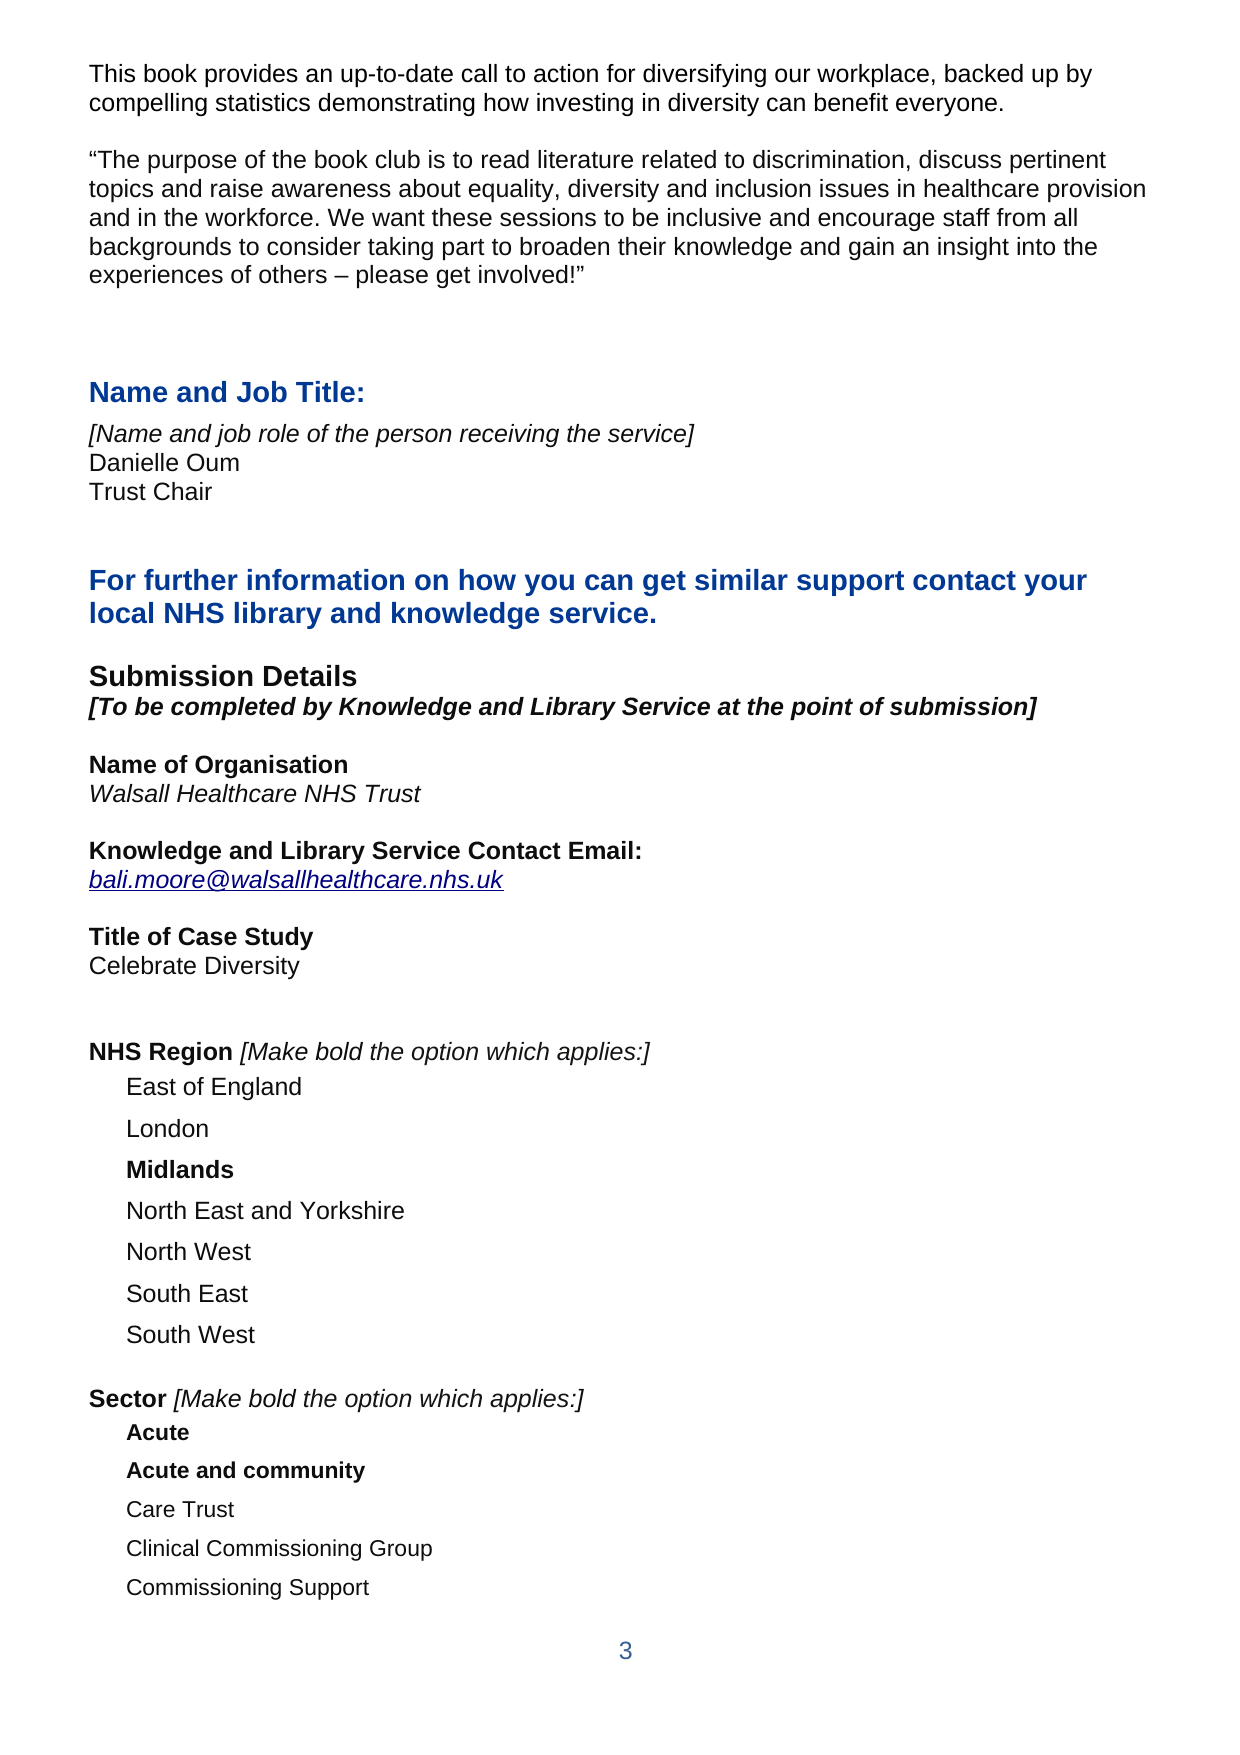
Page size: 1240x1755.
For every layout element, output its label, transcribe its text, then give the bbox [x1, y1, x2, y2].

text bali.moore@walsallhealthcare.nhs.uk [89, 865, 1151, 894]
text Sector [Make bold the option which applies:] [89, 1384, 1151, 1412]
text South West [126, 1320, 1151, 1349]
text Knowledge and Library Service Contact Email: [89, 836, 1151, 865]
text [To be completed by Knowledge and Library Service at the point of submission] [89, 692, 1151, 721]
text East of England [126, 1072, 1151, 1101]
text North East and Yorkshire [126, 1196, 1151, 1225]
text Commissioning Support [126, 1574, 1151, 1600]
text Acute [126, 1419, 1151, 1445]
text South East [126, 1279, 1151, 1307]
text Trust Chair [89, 477, 1151, 534]
text Name of Organisation [89, 750, 1151, 779]
text [Name and job role of the person receiving the service] [89, 419, 1151, 448]
text Celebrate Diversity [89, 951, 1151, 980]
text Walsall Healthcare NHS Trust [89, 779, 1151, 807]
subtitle For further information on how you can get similar support contact your local NHS library and knowledge service. [89, 563, 1151, 630]
text Acute and community [126, 1457, 1151, 1484]
subtitle Name and Job Title: [89, 375, 1151, 409]
text Clinical Commissioning Group [126, 1535, 1151, 1562]
text NHS Region [Make bold the option which applies:] [89, 1037, 1151, 1066]
text “The purpose of the book club is to read literature related to discrimination, discuss pertinent topics and raise awareness about equality, diversity and inclusion issues in healthcare provision and in the workforce. We want these sessions to be inclusive and encourage staff from all backgrounds to consider taking part to broaden their knowledge and gain an insight into the experiences of others – please get involved!” [89, 145, 1151, 289]
text Danielle Oum [89, 448, 1151, 477]
text Care Trust [126, 1496, 1151, 1523]
text North West [126, 1237, 1151, 1266]
text Title of Case Study [89, 922, 1151, 951]
text Submission Details [89, 659, 1151, 692]
text London [126, 1114, 1151, 1142]
text This book provides an up-to-date call to action for diversifying our workplace, backed up by compelling statistics demonstrating how investing in diversity can benefit everyone. [89, 59, 1151, 117]
text Midlands [126, 1155, 1151, 1184]
